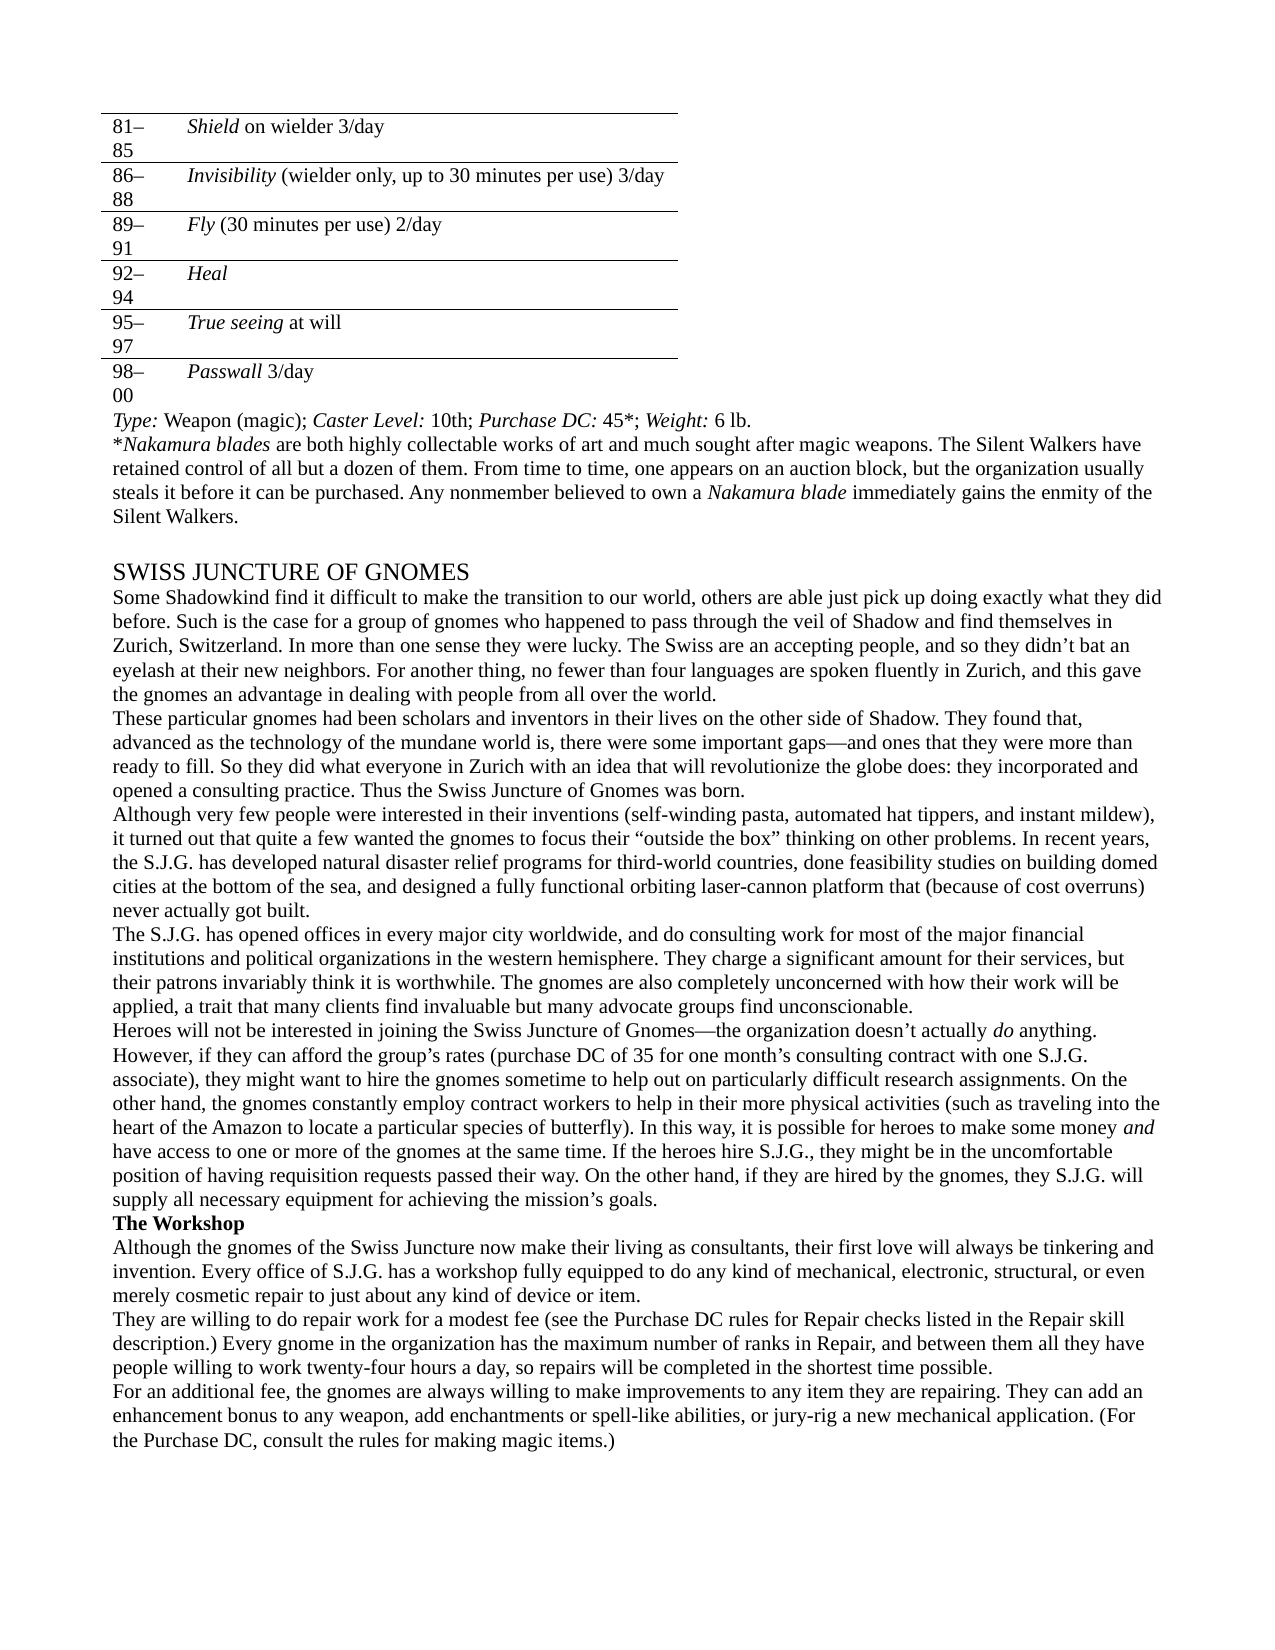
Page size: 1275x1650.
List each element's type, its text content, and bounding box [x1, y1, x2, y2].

table_cell Fly (30 minutes per use) 2/day [176, 212, 677, 260]
text For an additional fee, the gnomes are always willing to make improvements to any item they are repairing. They can add an enhancement bonus to any weapon, add enchantments or spell-like abilities, or jury-rig a new mechanical application. (For the Purchase DC, consult the rules for making magic items.) [112, 1379, 1162, 1452]
table_cell 98–00 [101, 359, 176, 407]
table_cell Shield on wielder 3/day [176, 114, 677, 162]
text The S.J.G. has opened offices in every major city worldwide, and do consulting work for most of the major financial institutions and political organizations in the western hemisphere. They charge a significant amount for their services, but their patrons invariably think it is worthwhile. The gnomes are also completely unconcerned with how their work will be applied, a trait that many clients find invaluable but many advocate groups find unconscionable. [112, 922, 1162, 1018]
text Although the gnomes of the Swiss Juncture now make their living as consultants, their first love will always be tinkering and invention. Every office of S.J.G. has a workshop fully equipped to do any kind of mechanical, electronic, structural, or even merely cosmetic repair to just about any kind of device or item. [112, 1235, 1162, 1307]
table_cell Heal [176, 261, 677, 309]
text These particular gnomes had been scholars and inventors in their lives on the other side of Shadow. They found that, advanced as the technology of the mundane world is, there were some important gaps—and ones that they were more than ready to fill. So they did what everyone in Zurich with an idea that will revolutionize the globe does: they incorporated and opened a consulting practice. Thus the Swiss Juncture of Gnomes was born. [112, 706, 1162, 802]
subtitle SWISS JUNCTURE OF GNOMES [112, 557, 1162, 585]
table_cell 81–85 [101, 114, 176, 162]
text Some Shadowkind find it difficult to make the transition to our world, others are able just pick up doing exactly what they did before. Such is the case for a group of gnomes who happened to pass through the veil of Shadow and find themselves in Zurich, Switzerland. In more than one sense they were lucky. The Swiss are an accepting people, and so they didn’t bat an eyelash at their new neighbors. For another thing, no fewer than four languages are spoken fluently in Zurich, and this gave the gnomes an advantage in dealing with people from all over the world. [112, 585, 1162, 706]
table_cell True seeing at will [176, 310, 677, 358]
text Although very few people were interested in their inventions (self-winding pasta, automated hat tippers, and instant mildew), it turned out that quite a few wanted the gnomes to focus their “outside the box” thinking on other problems. In recent years, the S.J.G. has developed natural disaster relief programs for third-world countries, done feasibility studies on building domed cities at the bottom of the sea, and designed a fully functional orbiting laser-cannon platform that (because of cost overruns) never actually got built. [112, 802, 1162, 922]
text *Nakamura blades are both highly collectable works of art and much sought after magic weapons. The Silent Walkers have retained control of all but a dozen of them. From time to time, one appears on an auction block, but the organization usually steals it before it can be purchased. Any nonmember believed to own a Nakamura blade immediately gains the enmity of the Silent Walkers. [112, 432, 1162, 528]
text They are willing to do repair work for a modest fee (see the Purchase DC rules for Repair checks listed in the Repair skill description.) Every gnome in the organization has the maximum number of ranks in Repair, and between them all they have people willing to work twenty-four hours a day, so repairs will be completed in the shortest time possible. [112, 1307, 1162, 1379]
table_cell 86–88 [101, 163, 176, 211]
table_cell 92–94 [101, 261, 176, 309]
table_cell Invisibility (wielder only, up to 30 minutes per use) 3/day [176, 163, 677, 211]
table_cell 89–91 [101, 212, 176, 260]
table_cell Passwall 3/day [176, 359, 677, 407]
table_cell 95–97 [101, 310, 176, 358]
text Type: Weapon (magic); Caster Level: 10th; Purchase DC: 45*; Weight: 6 lb. [112, 407, 1162, 432]
text The Workshop [112, 1211, 1162, 1235]
text Heroes will not be interested in joining the Swiss Juncture of Gnomes—the organization doesn’t actually do anything. However, if they can afford the group’s rates (purchase DC of 35 for one month’s consulting contract with one S.J.G. associate), they might want to hire the gnomes sometime to help out on particularly difficult research assignments. On the other hand, the gnomes constantly employ contract workers to help in their more physical activities (such as traveling into the heart of the Amazon to locate a particular species of butterfly). In this way, it is possible for heroes to make some money and have access to one or more of the gnomes at the same time. If the heroes hire S.J.G., they might be in the uncomfortable position of having requisition requests passed their way. On the other hand, if they are hired by the gnomes, they S.J.G. will supply all necessary equipment for achieving the mission’s goals. [112, 1018, 1162, 1211]
